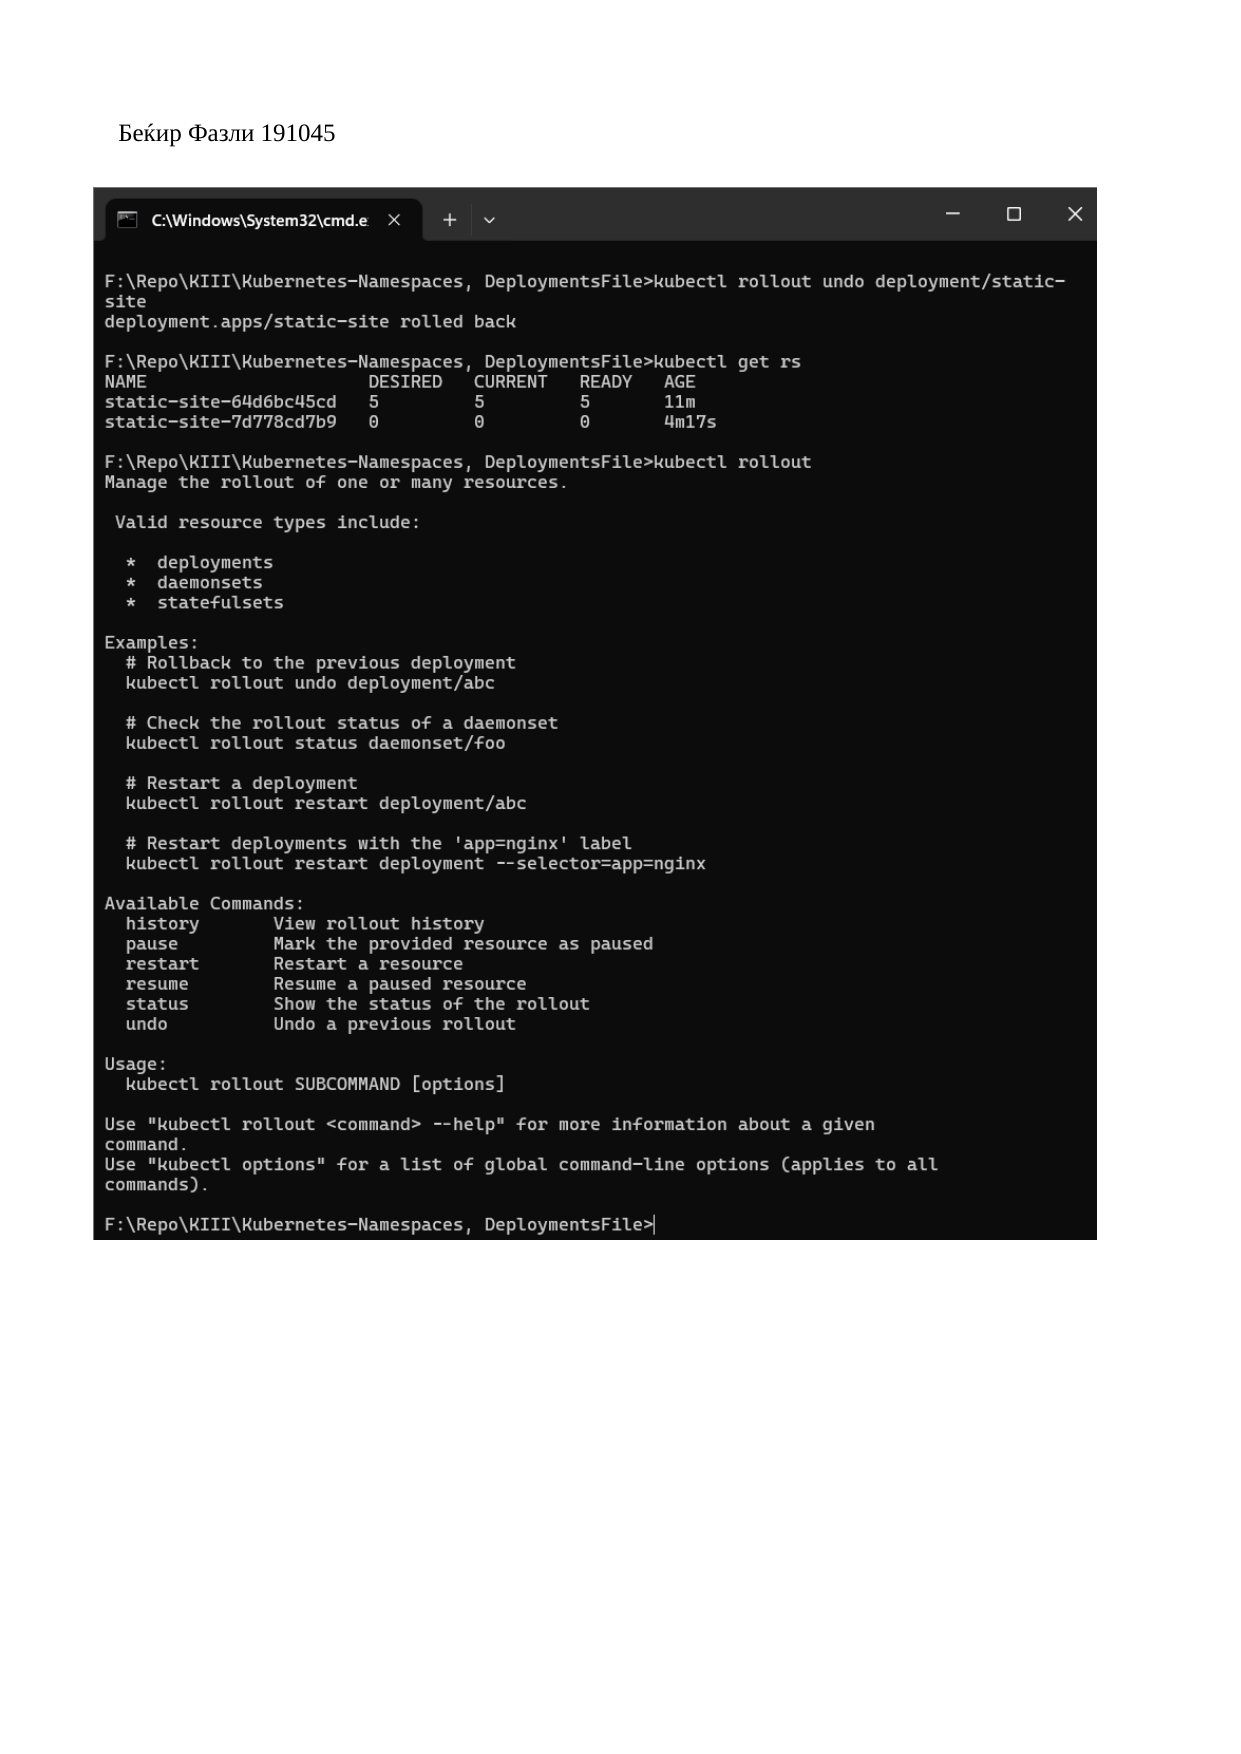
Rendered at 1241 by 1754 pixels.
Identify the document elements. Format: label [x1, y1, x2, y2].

picture [93, 187, 1097, 1240]
